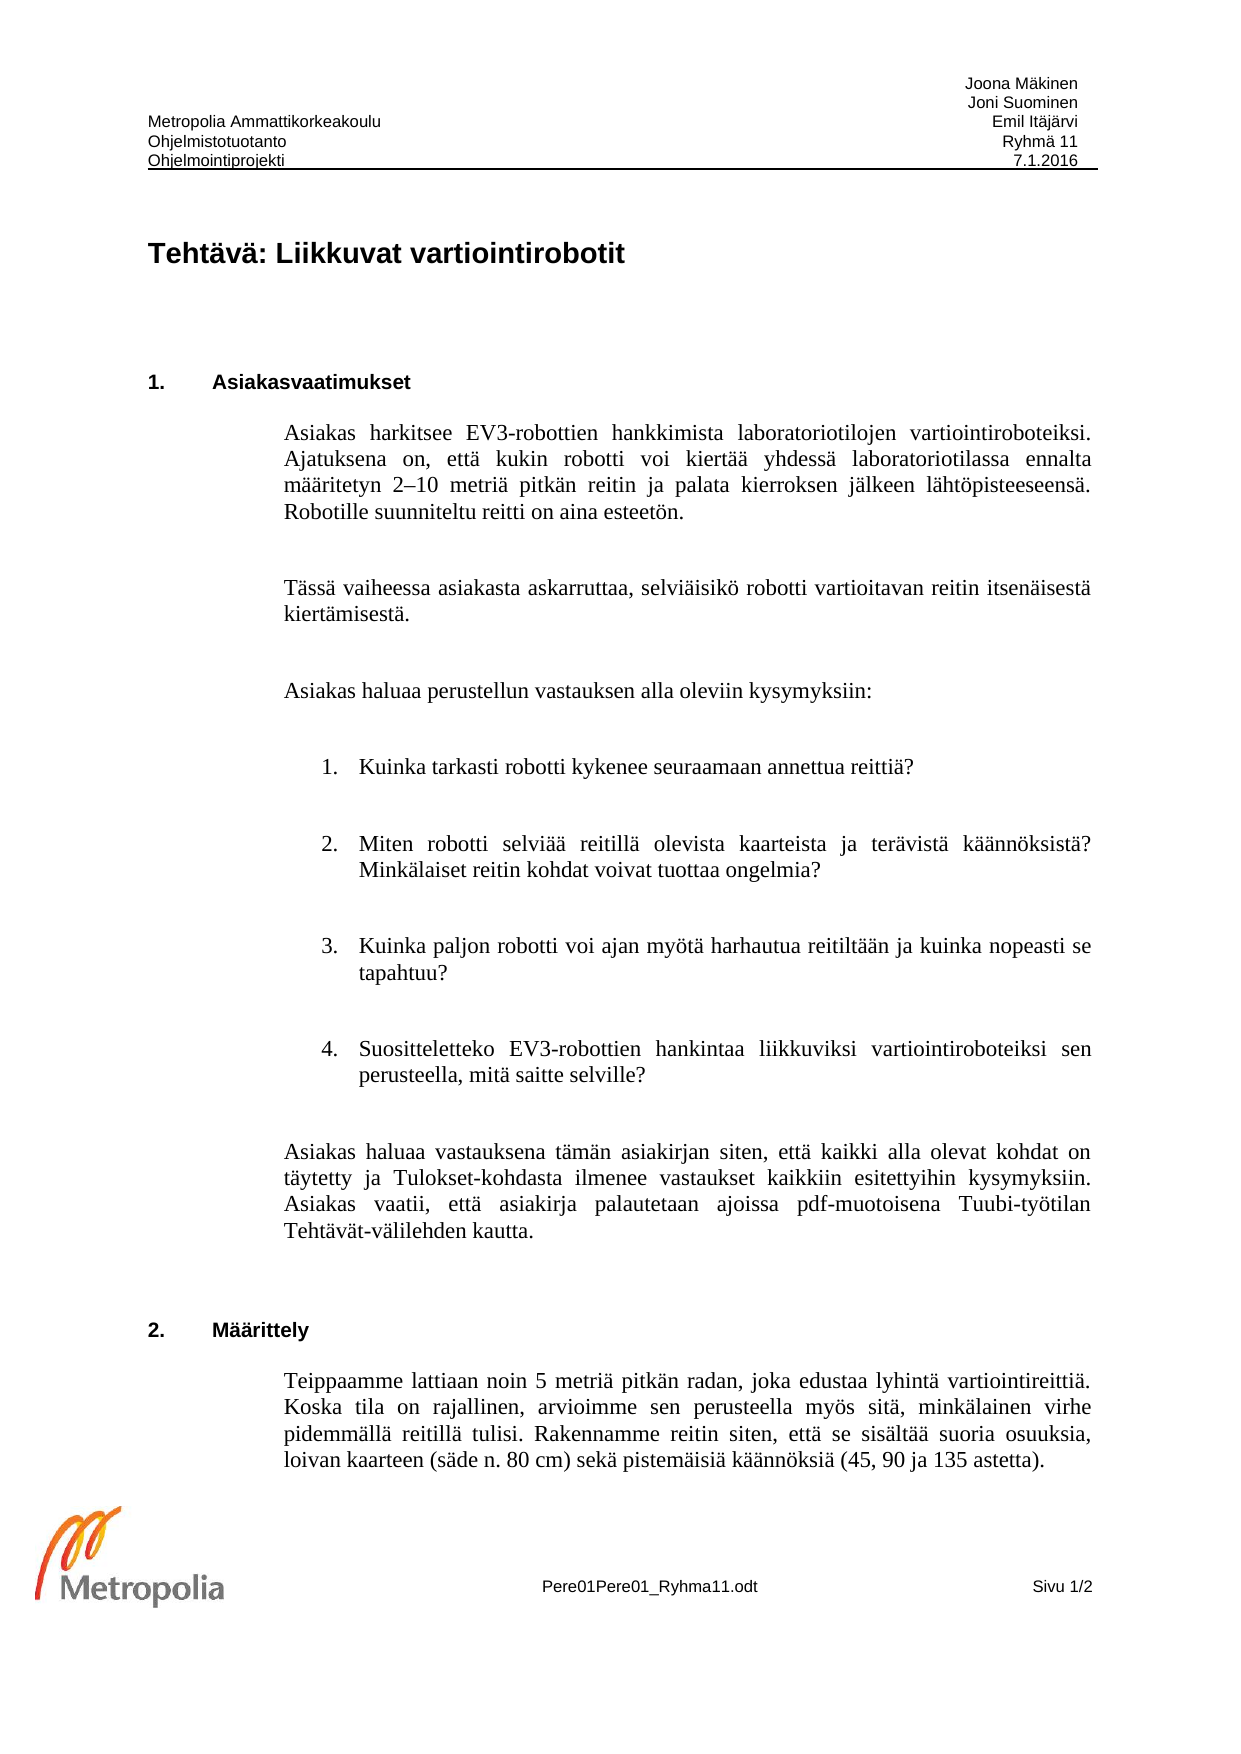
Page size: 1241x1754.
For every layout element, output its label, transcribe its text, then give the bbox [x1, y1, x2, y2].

list Miten robotti selviää reitillä olevista kaarteista ja terävistä käännöksistä? Minkälaiset reitin kohdat voivat tuottaa ongelmia? [321, 829, 1092, 882]
text Asiakas haluaa perustellun vastauksen alla oleviin kysymyksiin: [283, 677, 1092, 703]
text Tässä vaiheessa asiakasta askarruttaa, selviäisikö robotti vartioitavan reitin itsenäisestä kiertämisestä. [283, 574, 1092, 627]
subtitle Määrittely [148, 1318, 1092, 1342]
text Asiakas haluaa vastauksena tämän asiakirjan siten, että kaikki alla olevat kohdat on täytetty ja Tulokset-kohdasta ilmenee vastaukset kaikkiin esitettyihin kysymyksiin. Asiakas vaatii, että asiakirja palautetaan ajoissa pdf-muotoisena Tuubi-työtilan Tehtävät-välilehden kautta. [283, 1138, 1092, 1243]
text Asiakas harkitsee EV3-robottien hankkimista laboratoriotilojen vartiointiroboteiksi. Ajatuksena on, että kukin robotti voi kiertää yhdessä laboratoriotilassa ennalta määritetyn 2–10 metriä pitkän reitin ja palata kierroksen jälkeen lähtöpisteeseensä. Robotille suunniteltu reitti on aina esteetön. [283, 419, 1092, 524]
subtitle Asiakasvaatimukset [148, 370, 1092, 394]
list Kuinka tarkasti robotti kykenee seuraamaan annettua reittiä? [321, 753, 1092, 779]
list Kuinka paljon robotti voi ajan myötä harhautua reitiltään ja kuinka nopeasti se tapahtuu? [321, 932, 1092, 985]
subtitle Tehtävä: Liikkuvat vartiointirobotit [148, 236, 1092, 270]
text Teippaamme lattiaan noin 5 metriä pitkän radan, joka edustaa lyhintä vartiointireittiä. Koska tila on rajallinen, arvioimme sen perusteella myös sitä, minkälainen virhe pidemmällä reitillä tulisi. Rakennamme reitin siten, että se sisältää suoria osuuksia, loivan kaarteen (säde n. 80 cm) sekä pistemäisiä käännöksiä (45, 90 ja 135 astetta). [283, 1367, 1092, 1472]
list Suositteletteko EV3-robottien hankintaa liikkuviksi vartiointiroboteiksi sen perusteella, mitä saitte selville? [321, 1035, 1092, 1088]
